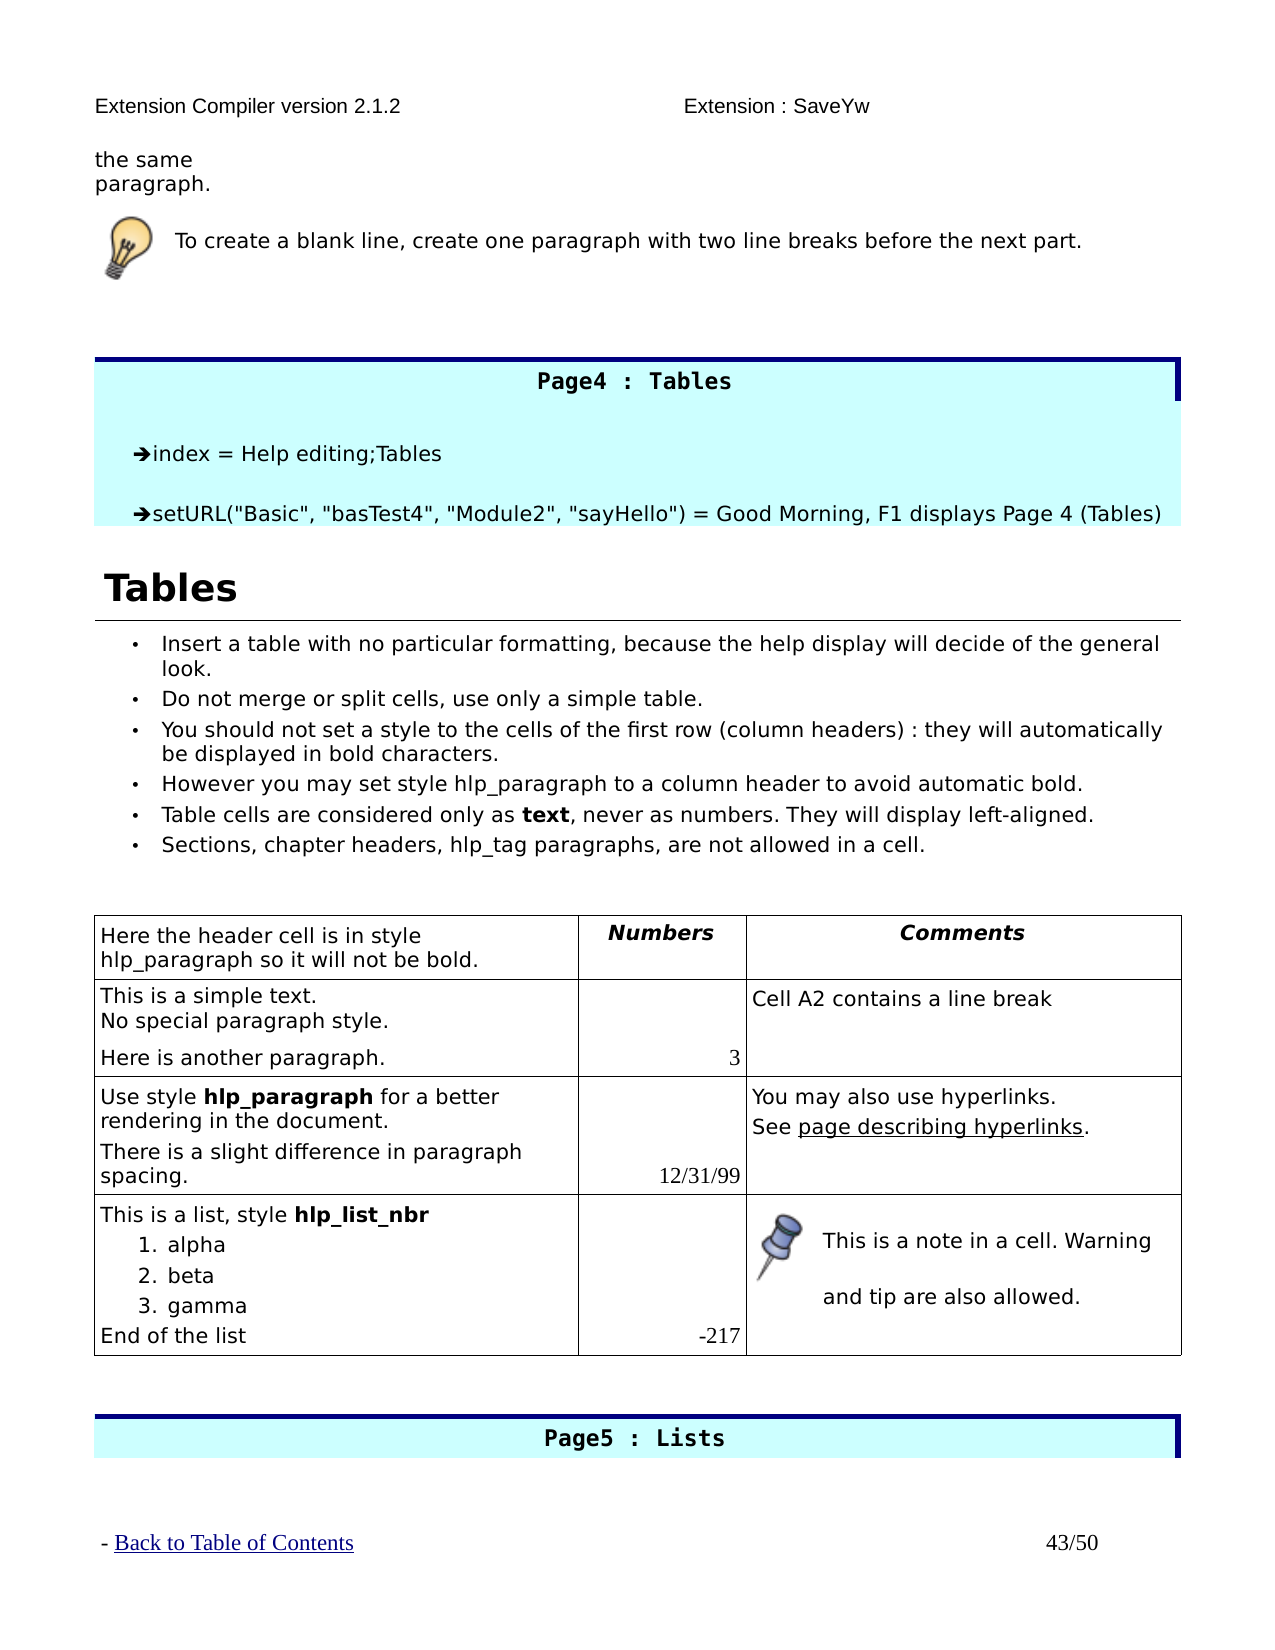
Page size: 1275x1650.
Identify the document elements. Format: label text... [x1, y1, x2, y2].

list Table cells are considered only as text, never as numbers. They will display left-aligned. [132, 803, 1181, 827]
table_cell This is a simple text. No special paragraph style. Here is another paragraph. [95, 980, 578, 1076]
list To create a blank line, create one paragraph with two line breaks before the next part. [94, 211, 1181, 286]
list Do not merge or split cells, use only a simple table. [132, 687, 1181, 712]
table_cell 31.12.99 [579, 1077, 746, 1194]
table_header Numbers [579, 916, 746, 978]
text Tables [94, 557, 1181, 620]
table_header Comments [747, 916, 1181, 978]
list Sections, chapter headers, hlp_tag paragraphs, are not allowed in a cell. [132, 833, 1181, 857]
picture [95, 212, 163, 285]
text the same paragraph. [94, 147, 1181, 196]
list However you may set style hlp_paragraph to a column header to avoid automatic bold. [132, 772, 1181, 797]
table_cell -217 [579, 1195, 746, 1354]
text Page4 : Tables [94, 358, 1175, 401]
list index = Help editing;Tables [94, 442, 1181, 466]
table_cell You may also use hyperlinks. See page describing hyperlinks. [747, 1077, 1181, 1194]
list You should not set a style to the cells of the first row (column headers) : they will automatically be displayed in bold characters. [132, 717, 1181, 766]
table_cell 3 [579, 980, 746, 1076]
text Page5 : Lists [94, 1415, 1175, 1458]
picture [752, 1212, 808, 1284]
table_cell This is a list, style hlp_list_nbr alpha beta gamma End of the list [95, 1195, 578, 1354]
table_header Here the header cell is in style hlp_paragraph so it will not be bold. [95, 916, 578, 978]
table_cell This is a note in a cell. Warning and tip are also allowed. [747, 1195, 1181, 1354]
list setURL("Basic", "basTest4", "Module2", "sayHello") = Good Morning, F1 displays Page 4 (Tables) [94, 502, 1181, 526]
table_cell Cell A2 contains a line break [747, 980, 1181, 1076]
table_cell Use style hlp_paragraph for a better rendering in the document. There is a slight difference in paragraph spacing. [95, 1077, 578, 1194]
list Insert a table with no particular formatting, because the help display will decide of the general look. [132, 632, 1181, 681]
